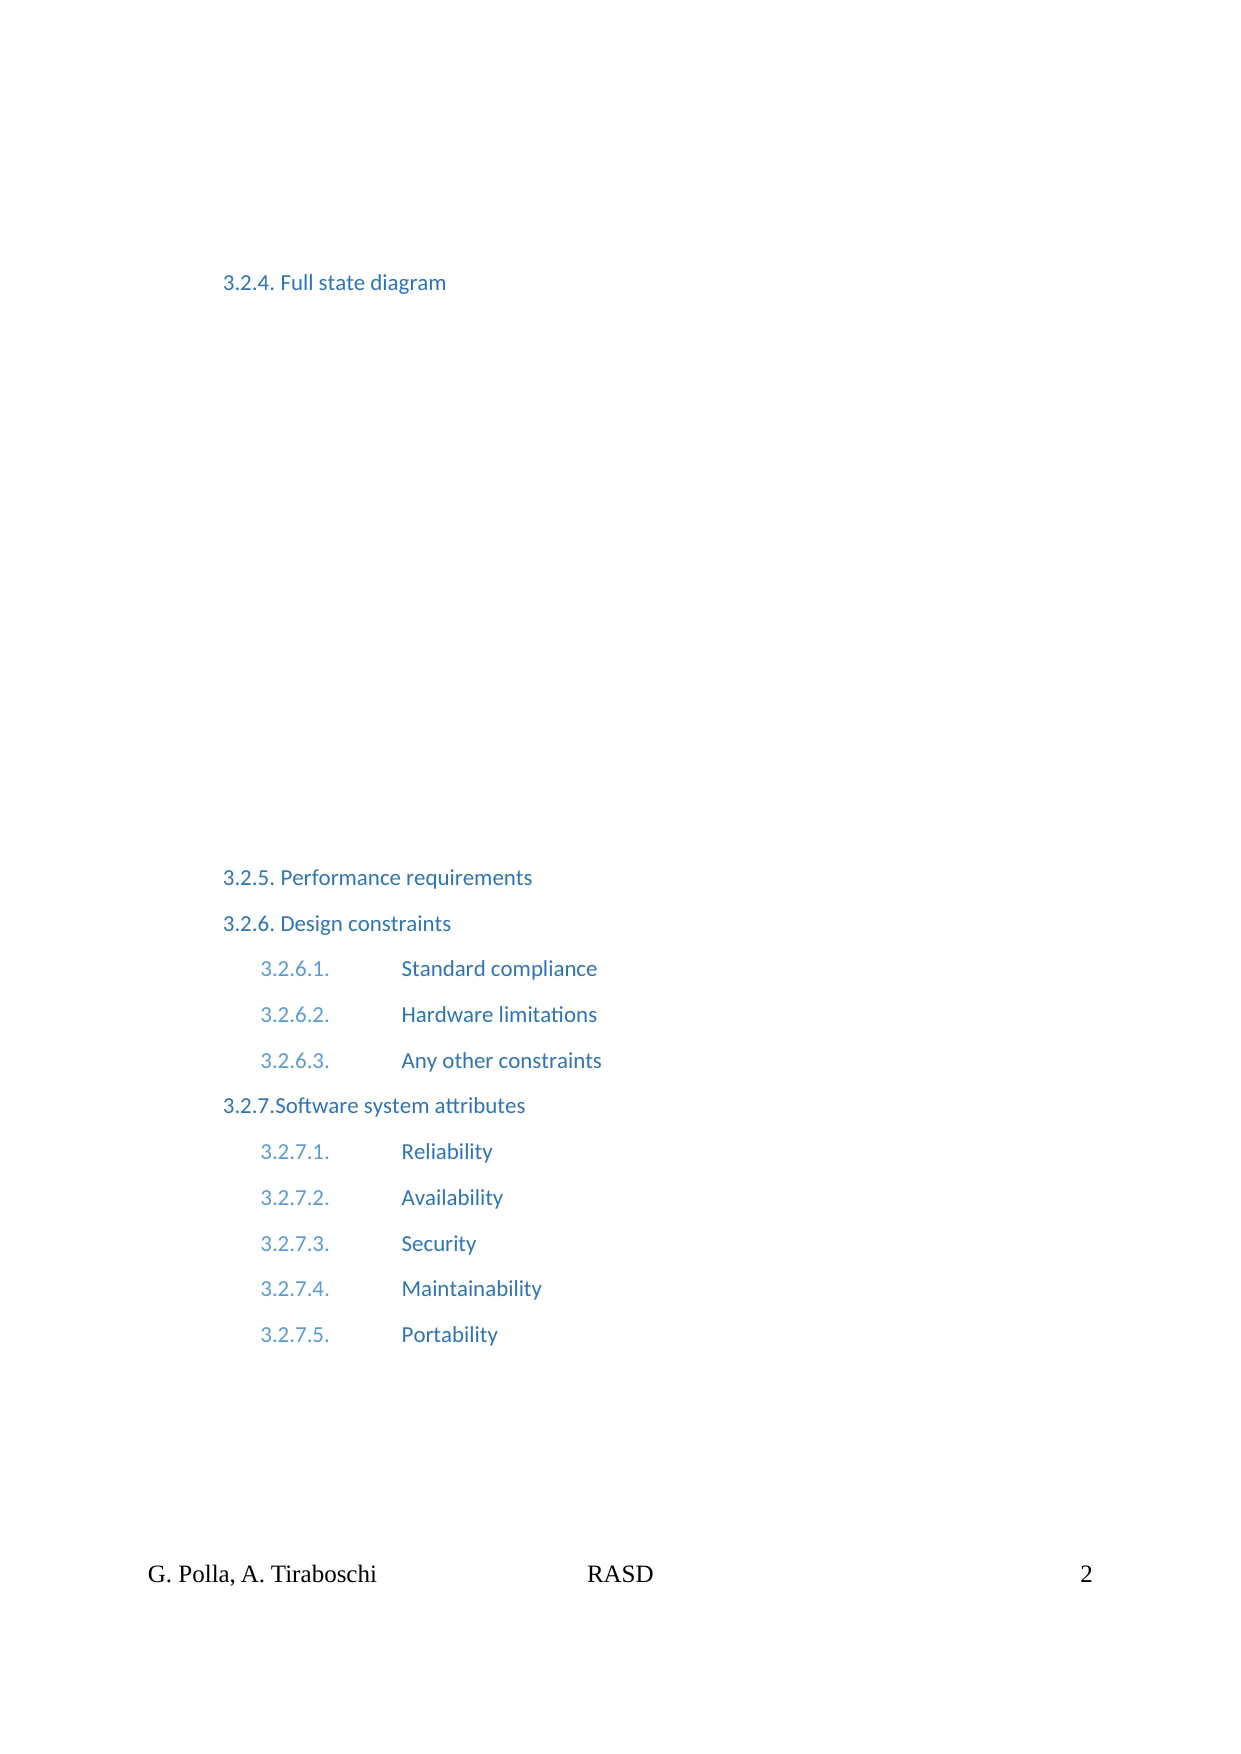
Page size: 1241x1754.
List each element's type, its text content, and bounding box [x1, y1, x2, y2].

list Portability [260, 1320, 1093, 1377]
list Performance requirements [223, 863, 1093, 891]
list Availability [260, 1183, 1093, 1211]
list Reliability [260, 1137, 1093, 1165]
list Design constraints [223, 909, 1093, 937]
list Hardware limitations [260, 1000, 1093, 1028]
list Security [260, 1229, 1093, 1257]
list Maintainability [260, 1274, 1093, 1303]
list Software system attributes [223, 1092, 1093, 1120]
list Full state diagram [223, 268, 1093, 297]
list Standard compliance [260, 954, 1093, 982]
list Any other constraints [260, 1046, 1093, 1074]
